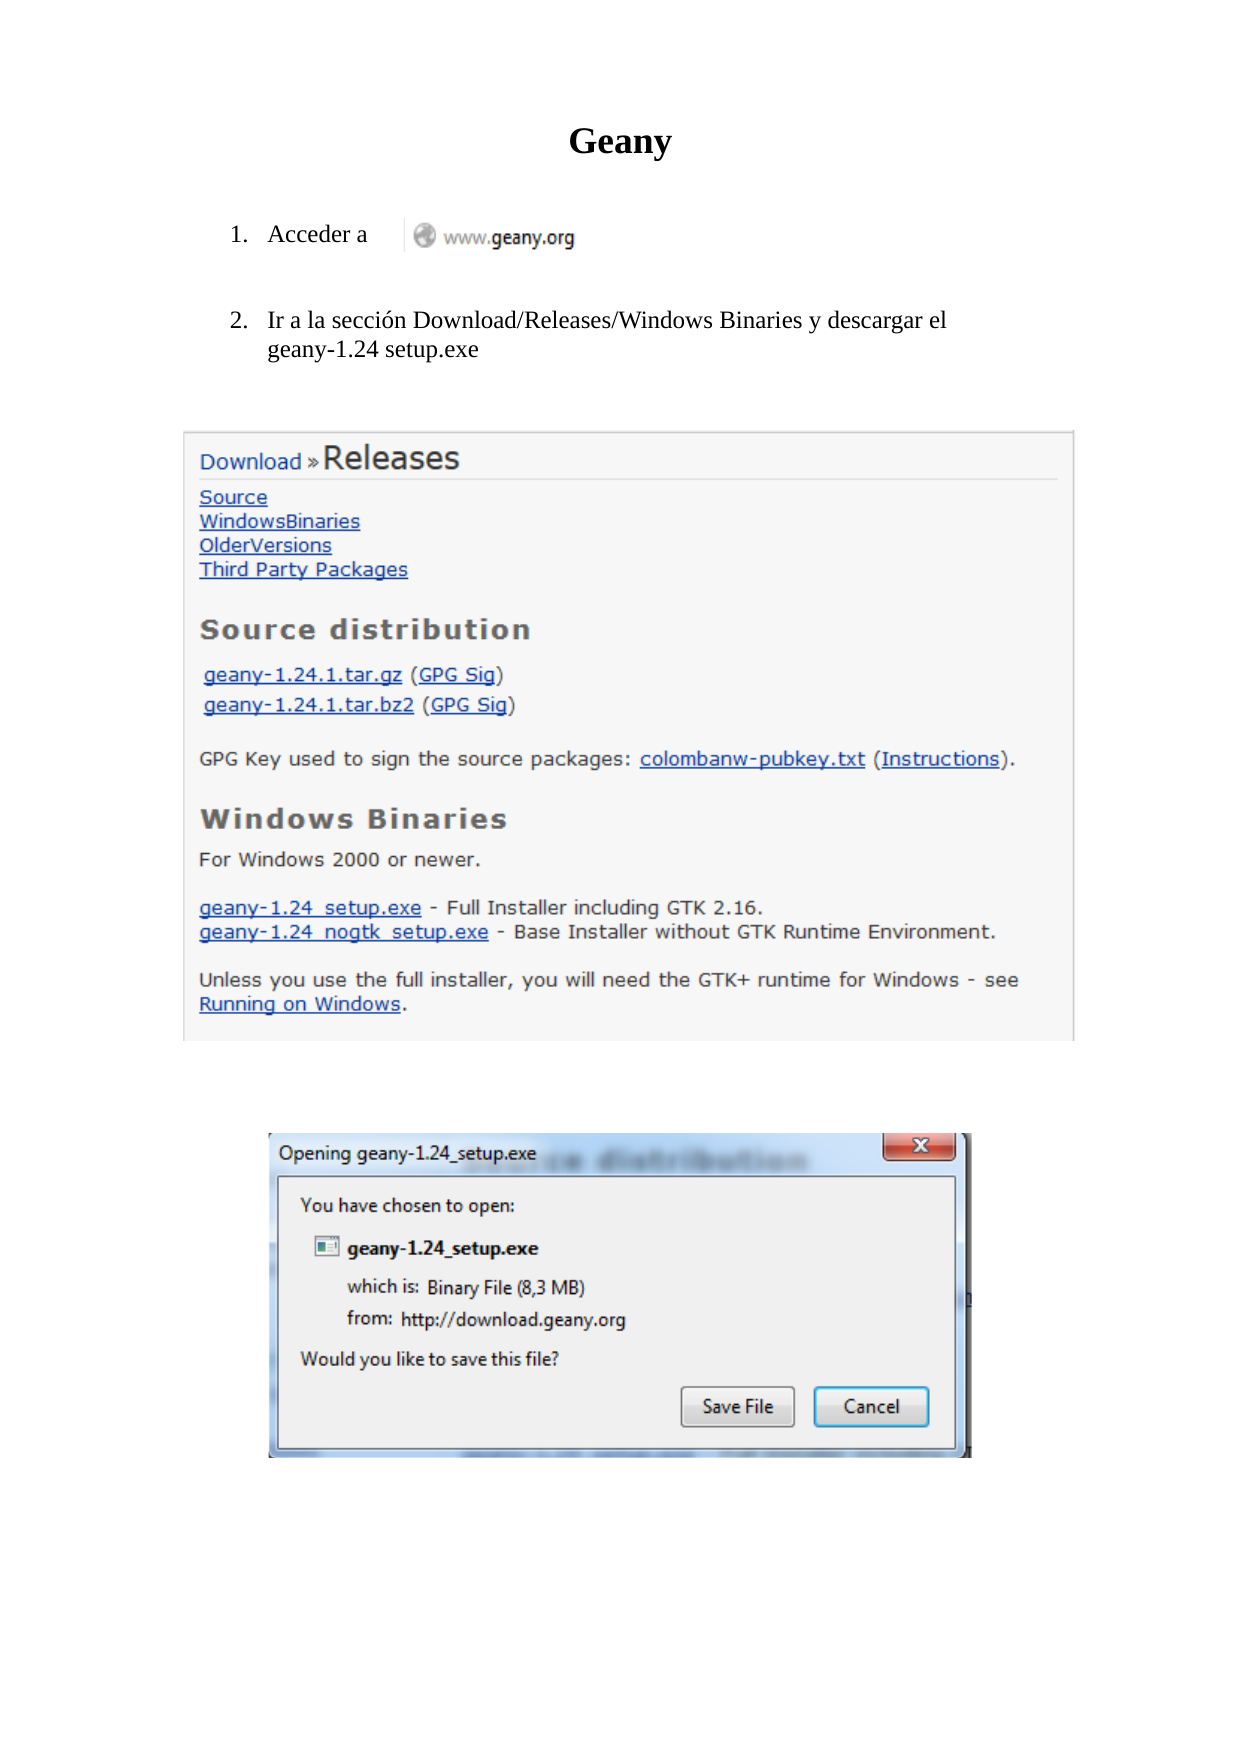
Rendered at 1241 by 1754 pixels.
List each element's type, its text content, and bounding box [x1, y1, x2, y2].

list [593, 219, 1122, 247]
list geany-1.24 setup.exe [229, 334, 1122, 362]
list Ir a la sección Download/Releases/Windows Binaries y descargar el [229, 305, 1122, 334]
text Geany [118, 118, 1122, 161]
list Acceder a [229, 219, 403, 247]
